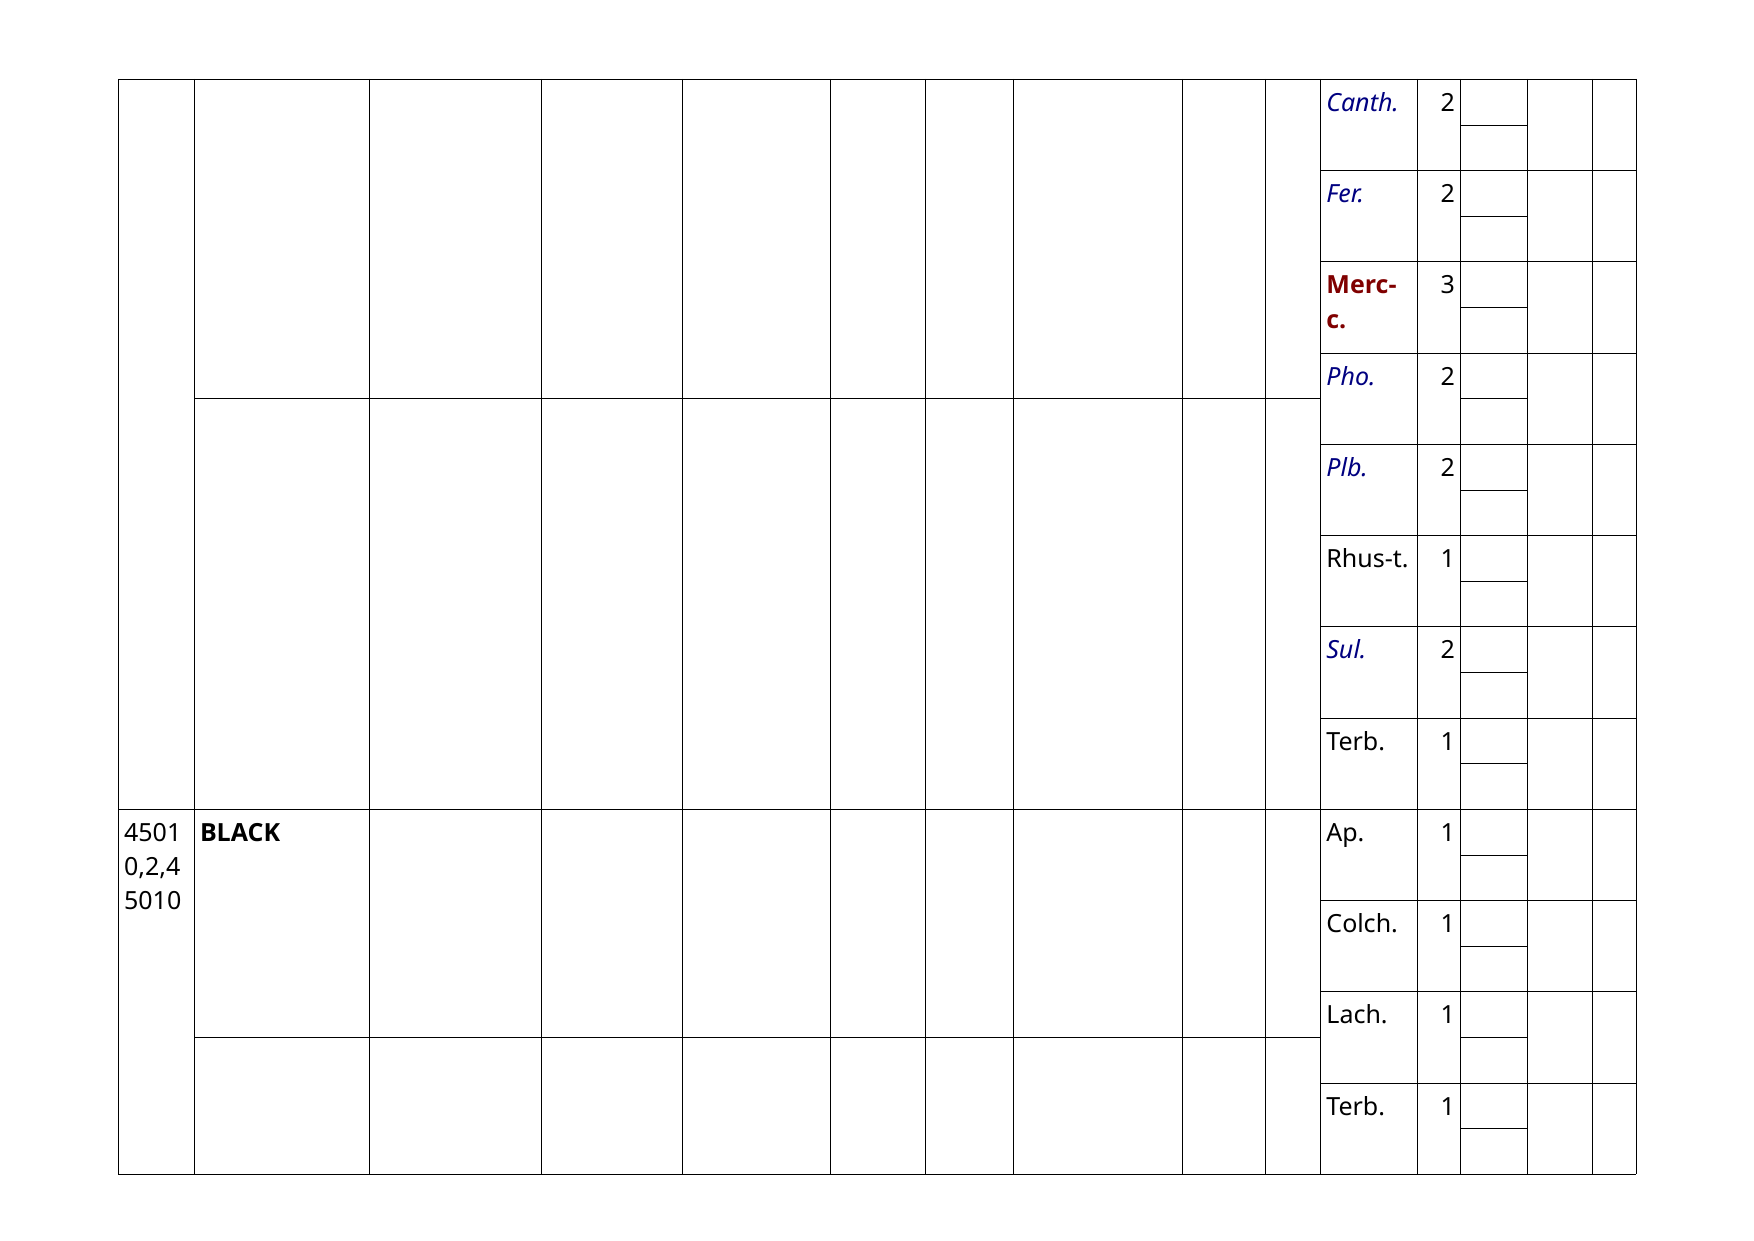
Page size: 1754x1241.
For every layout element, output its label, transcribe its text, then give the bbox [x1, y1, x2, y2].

table_cell Lach. [1321, 992, 1417, 1083]
table_cell [1461, 262, 1527, 307]
table_cell [1593, 992, 1636, 1083]
table_cell [1528, 262, 1592, 353]
table_cell [1461, 308, 1527, 353]
table_cell [1528, 810, 1592, 900]
table_cell [926, 1038, 1013, 1174]
table_cell [370, 399, 541, 809]
table_cell [1461, 582, 1527, 626]
table_cell [926, 399, 1013, 809]
table_cell [831, 399, 925, 809]
table_cell [1014, 80, 1182, 398]
table_cell Merc-c. [1321, 262, 1417, 353]
table_cell [1461, 399, 1527, 444]
table_cell [1014, 810, 1182, 1037]
table_cell [683, 1038, 830, 1174]
table_cell [1183, 80, 1265, 398]
table_cell [1528, 901, 1592, 991]
table_cell [1593, 354, 1636, 444]
table_cell [1528, 171, 1592, 261]
table_cell [1528, 80, 1592, 170]
table_cell Colch. [1321, 901, 1417, 991]
table_cell [1014, 399, 1182, 809]
table_cell [926, 810, 1013, 1037]
table_cell [1461, 1038, 1527, 1083]
table_cell [1593, 810, 1636, 900]
table_cell [683, 80, 830, 398]
table_cell [195, 80, 369, 398]
table_cell [1461, 901, 1527, 946]
table_cell [1528, 627, 1592, 718]
table_cell [1461, 1129, 1527, 1174]
table_cell Terb. [1321, 1084, 1417, 1174]
table_cell [1528, 354, 1592, 444]
table_cell [1461, 810, 1527, 854]
table_cell [926, 80, 1013, 398]
table_cell [1461, 627, 1527, 672]
table_cell [1461, 354, 1527, 398]
table_cell [1183, 1038, 1265, 1174]
table_cell 1 [1418, 719, 1460, 809]
table_cell [1266, 1038, 1320, 1174]
table_cell [542, 399, 682, 809]
table_cell 2 [1418, 445, 1460, 535]
table_cell [1461, 491, 1527, 535]
table_cell 2 [1418, 171, 1460, 261]
table_cell [1183, 810, 1265, 1037]
table_cell [1266, 810, 1320, 1037]
table_cell [1266, 399, 1320, 809]
table_cell [1593, 627, 1636, 718]
table_cell [370, 1038, 541, 1174]
table_cell [119, 80, 194, 809]
table_cell [1593, 445, 1636, 535]
table_cell [1461, 80, 1527, 124]
table_cell Canth. [1321, 80, 1417, 170]
table_cell [1528, 719, 1592, 809]
table_cell 2 [1418, 80, 1460, 170]
table_cell Ap. [1321, 810, 1417, 900]
table_cell [1528, 536, 1592, 626]
table_cell [1593, 1084, 1636, 1174]
table_cell Fer. [1321, 171, 1417, 261]
table_cell [831, 80, 925, 398]
table_cell 3 [1418, 262, 1460, 353]
table_cell 1 [1418, 536, 1460, 626]
table_cell [1266, 80, 1320, 398]
table_cell [1593, 262, 1636, 353]
table_cell Plb. [1321, 445, 1417, 535]
table_cell [1461, 856, 1527, 900]
table_cell [1183, 399, 1265, 809]
table_cell [1461, 673, 1527, 718]
table_cell [1461, 992, 1527, 1037]
table_cell [1593, 901, 1636, 991]
table_cell [370, 810, 541, 1037]
table_cell 45010,2,45010 [119, 810, 194, 1174]
table_cell 1 [1418, 1084, 1460, 1174]
table_cell [542, 80, 682, 398]
table_cell black [195, 810, 369, 1037]
table_cell [1461, 947, 1527, 991]
table_cell [1461, 719, 1527, 763]
table_cell [683, 399, 830, 809]
table_cell 2 [1418, 627, 1460, 718]
table_cell [1528, 445, 1592, 535]
table_cell [1593, 171, 1636, 261]
table_cell 1 [1418, 992, 1460, 1083]
table_cell [1461, 1084, 1527, 1128]
table_cell Pho. [1321, 354, 1417, 444]
table_cell [195, 1038, 369, 1174]
table_cell [1461, 445, 1527, 489]
table_cell [1528, 1084, 1592, 1174]
table_cell [1593, 536, 1636, 626]
table_cell 1 [1418, 810, 1460, 900]
table_cell [683, 810, 830, 1037]
table_cell Sul. [1321, 627, 1417, 718]
table_cell [1593, 719, 1636, 809]
table_cell [1461, 764, 1527, 809]
table_cell 1 [1418, 901, 1460, 991]
table_cell Terb. [1321, 719, 1417, 809]
table_cell [1461, 217, 1527, 261]
table_cell Rhus-t. [1321, 536, 1417, 626]
table_cell [831, 1038, 925, 1174]
table_cell [831, 810, 925, 1037]
table_cell [1528, 992, 1592, 1083]
table_cell [1461, 126, 1527, 170]
table_cell [1461, 171, 1527, 216]
table_cell [370, 80, 541, 398]
table_cell [1014, 1038, 1182, 1174]
table_cell [1461, 536, 1527, 581]
table_cell [542, 1038, 682, 1174]
table_cell 2 [1418, 354, 1460, 444]
table_cell [542, 810, 682, 1037]
table_cell [1593, 80, 1636, 170]
table_cell [195, 399, 369, 809]
